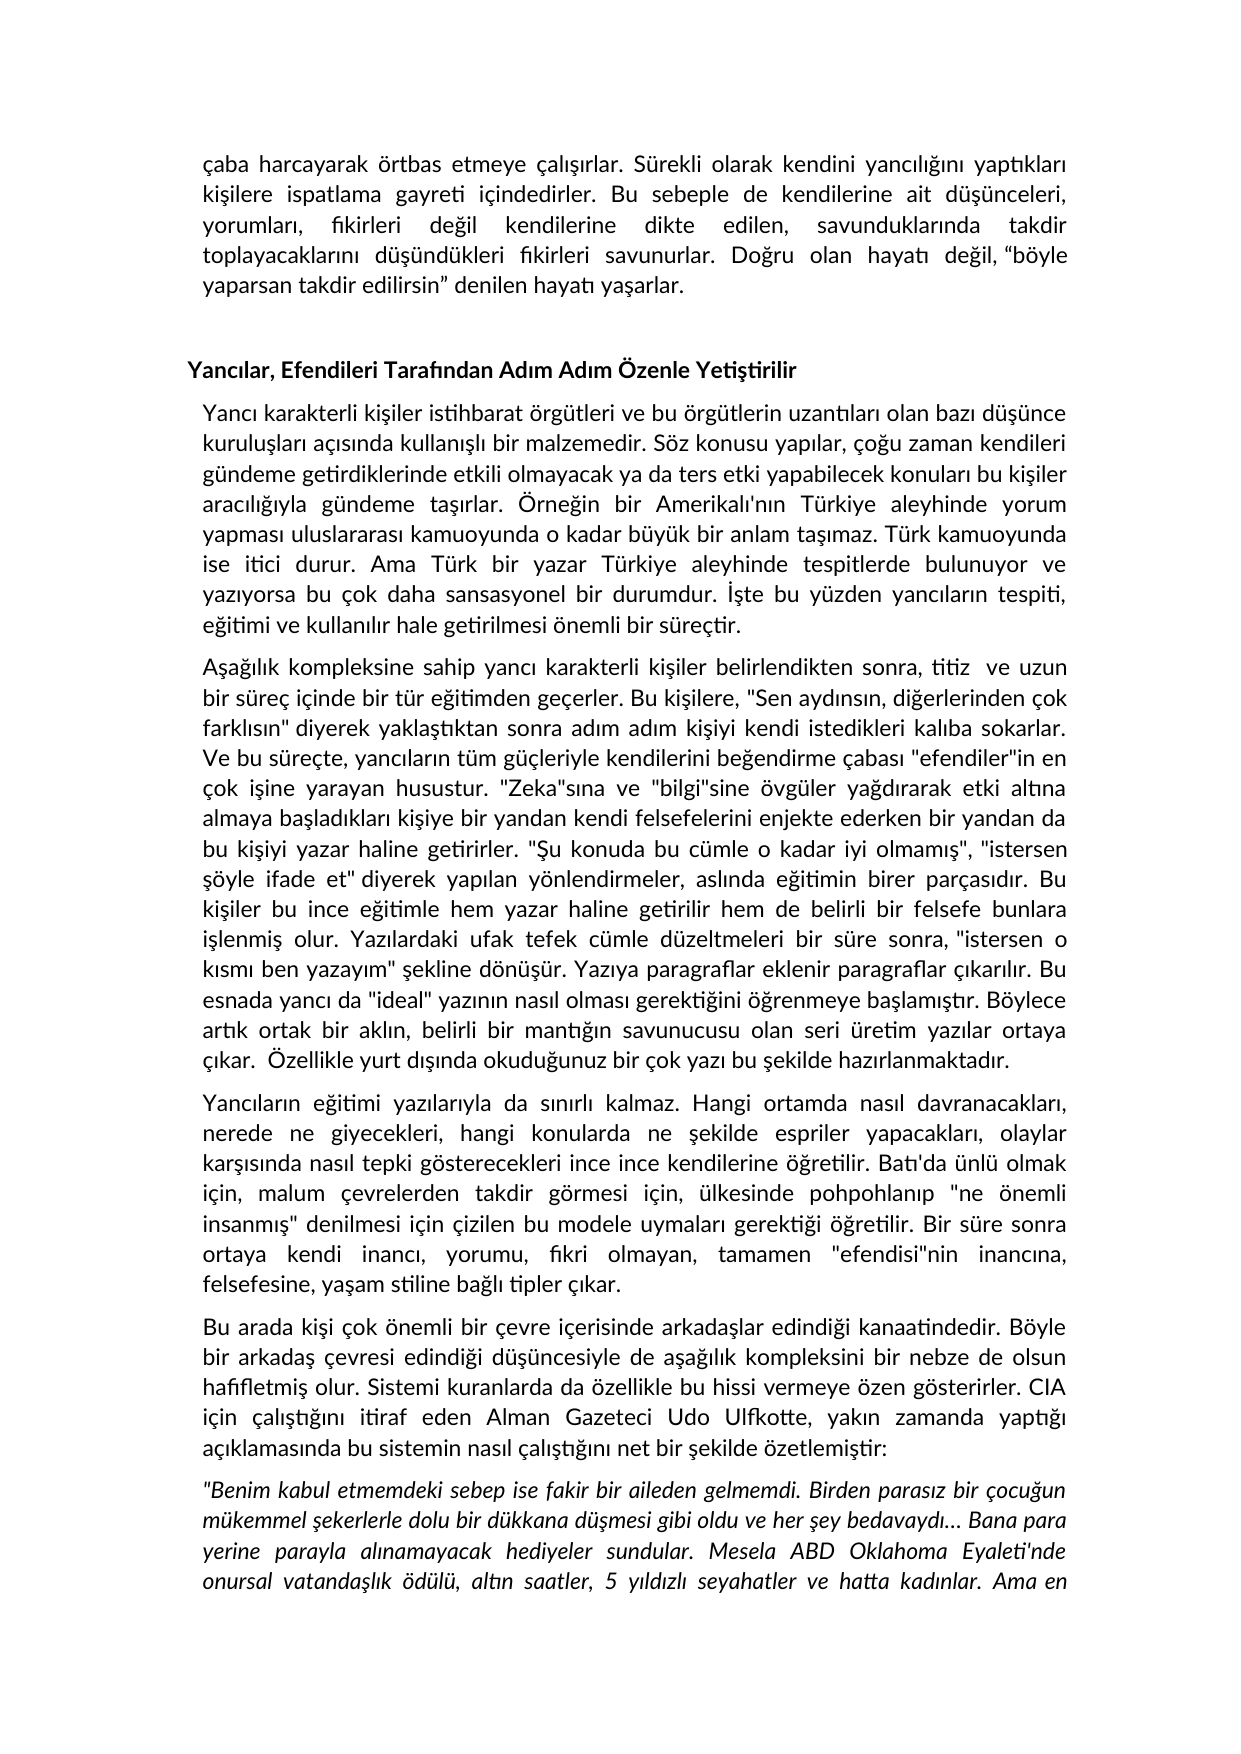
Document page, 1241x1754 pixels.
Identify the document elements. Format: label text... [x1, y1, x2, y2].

text "Benim kabul etmemdeki sebep ise fakir bir aileden gelmemdi. Birden parasız bir çocuğun mükemmel şekerlerle dolu bir dükkana düşmesi gibi oldu ve her şey bedavaydı… Bana para yerine parayla alınamayacak hediyeler sundular. Mesela ABD Oklahoma Eyaleti'nde onursal vatandaşlık ödülü, altın saatler, 5 yıldızlı seyahatler ve hatta kadınlar. Ama en [202, 1476, 1068, 1594]
text Bu arada kişi çok önemli bir çevre içerisinde arkadaşlar edindiği kanaatindedir. Böyle bir arkadaş çevresi edindiği düşüncesiyle de aşağılık kompleksini bir nebze de olsun hafifletmiş olur. Sistemi kuranlarda da özellikle bu hissi vermeye özen gösterirler. CIA için çalıştığını itiraf eden Alman Gazeteci Udo Ulfkotte, yakın zamanda yaptığı açıklamasında bu sistemin nasıl çalıştığını net bir şekilde özetlemiştir: [202, 1312, 1068, 1461]
text Aşağılık kompleksine sahip yancı karakterli kişiler belirlendikten sonra, titiz ve uzun bir süreç içinde bir tür eğitimden geçerler. Bu kişilere, "Sen aydınsın, diğerlerinden çok farklısın" diyerek yaklaştıktan sonra adım adım kişiyi kendi istedikleri kalıba sokarlar. Ve bu süreçte, yancıların tüm güçleriyle kendilerini beğendirme çabası "efendiler"in en çok işine yarayan husustur. "Zeka"sına ve "bilgi"sine övgüler yağdırarak etki altına almaya başladıkları kişiye bir yandan kendi felsefelerini enjekte ederken bir yandan da bu kişiyi yazar haline getirirler. "Şu konuda bu cümle o kadar iyi olmamış", "istersen şöyle ifade et" diyerek yapılan yönlendirmeler, aslında eğitimin birer parçasıdır. Bu kişiler bu ince eğitimle hem yazar haline getirilir hem de belirli bir felsefe bunlara işlenmiş olur. Yazılardaki ufak tefek cümle düzeltmeleri bir süre sonra, "istersen o kısmı ben yazayım" şekline dönüşür. Yazıya paragraflar eklenir paragraflar çıkarılır. Bu esnada yancı da "ideal" yazının nasıl olması gerektiğini öğrenmeye başlamıştır. Böylece artık ortak bir aklın, belirli bir mantığın savunucusu olan seri üretim yazılar ortaya çıkar. Özellikle yurt dışında okuduğunuz bir çok yazı bu şekilde hazırlanmaktadır. [202, 653, 1068, 1073]
text Yancıların eğitimi yazılarıyla da sınırlı kalmaz. Hangi ortamda nasıl davranacakları, nerede ne giyecekleri, hangi konularda ne şekilde espriler yapacakları, olaylar karşısında nasıl tepki gösterecekleri ince ince kendilerine öğretilir. Batı'da ünlü olmak için, malum çevrelerden takdir görmesi için, ülkesinde pohpohlanıp "ne önemli insanmış" denilmesi için çizilen bu modele uymaları gerektiği öğretilir. Bir süre sonra ortaya kendi inancı, yorumu, fikri olmayan, tamamen "efendisi"nin inancına, felsefesine, yaşam stiline bağlı tipler çıkar. [202, 1088, 1068, 1297]
text Yancılar, Efendileri Tarafından Adım Adım Özenle Yetiştirilir [150, 356, 1090, 384]
text Yancı karakterli kişiler istihbarat örgütleri ve bu örgütlerin uzantıları olan bazı düşünce kuruluşları açısında kullanışlı bir malzemedir. Söz konusu yapılar, çoğu zaman kendileri gündeme getirdiklerinde etkili olmayacak ya da ters etki yapabilecek konuları bu kişiler aracılığıyla gündeme taşırlar. Örneğin bir Amerikalı'nın Türkiye aleyhinde yorum yapması uluslararası kamuoyunda o kadar büyük bir anlam taşımaz. Türk kamuoyunda ise itici durur. Ama Türk bir yazar Türkiye aleyhinde tespitlerde bulunuyor ve yazıyorsa bu çok daha sansasyonel bir durumdur. İşte bu yüzden yancıların tespiti, eğitimi ve kullanılır hale getirilmesi önemli bir süreçtir. [202, 399, 1068, 638]
text çaba harcayarak örtbas etmeye çalışırlar. Sürekli olarak kendini yancılığını yaptıkları kişilere ispatlama gayreti içindedirler. Bu sebeple de kendilerine ait düşünceleri, yorumları, fikirleri değil kendilerine dikte edilen, savunduklarında takdir toplayacaklarını düşündükleri fikirleri savunurlar. Doğru olan hayatı değil, “böyle yaparsan takdir edilirsin” denilen hayatı yaşarlar. [202, 150, 1068, 298]
